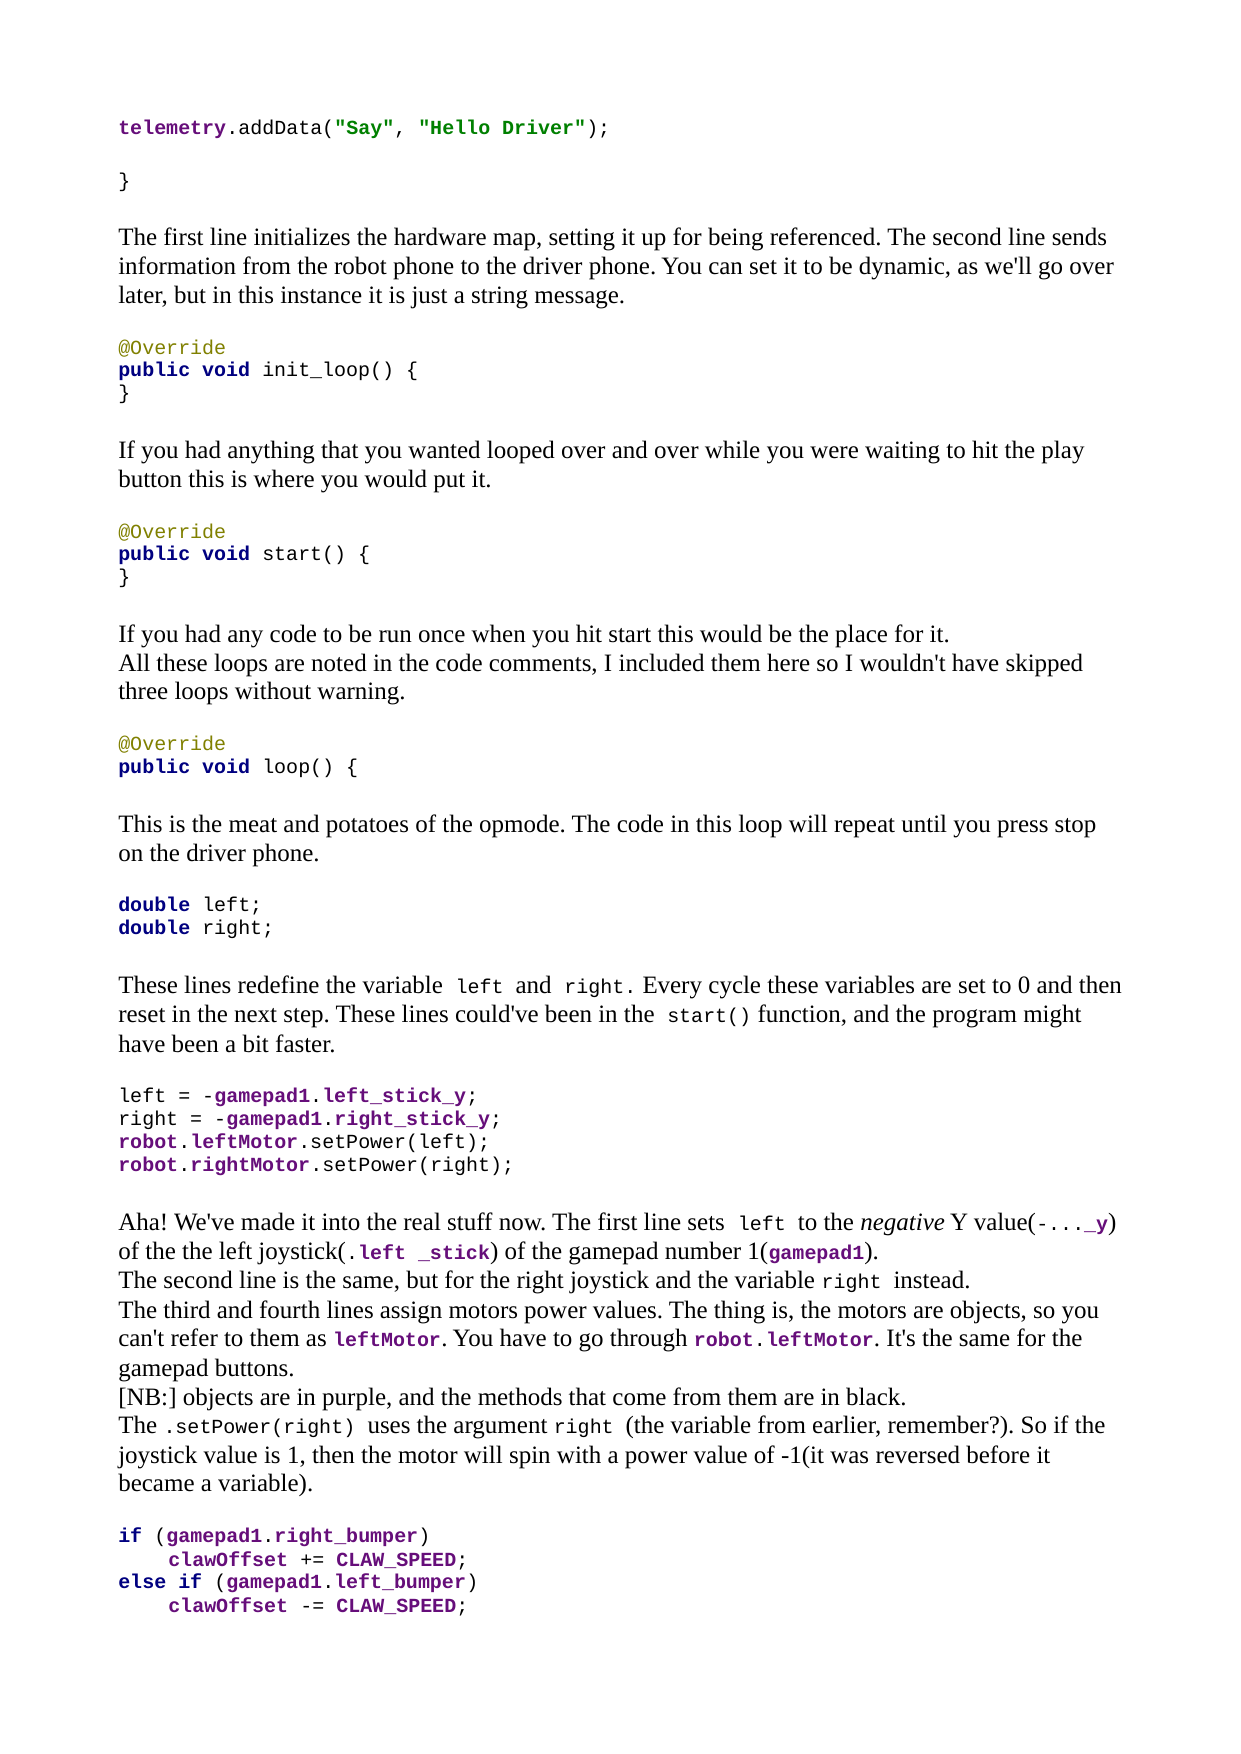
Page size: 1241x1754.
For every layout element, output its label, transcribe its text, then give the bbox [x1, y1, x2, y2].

text The third and fourth lines assign motors power values. The thing is, the motors are objects, so you can't refer to them as leftMotor. You have to go through robot.leftMotor. It's the same for the gamepad buttons. [118, 1295, 1122, 1382]
text These lines redefine the variable left and right. Every cycle these variables are set to 0 and then reset in the next step. These lines could've been in the start() function, and the program might have been a bit faster. [118, 970, 1122, 1057]
text double left; [118, 895, 1122, 918]
text [NB:] objects are in purple, and the methods that come from them are in black. [118, 1382, 1122, 1410]
text @Override [118, 734, 1122, 757]
text All these loops are noted in the code comments, I included them here so I wouldn't have skipped three loops without warning. [118, 648, 1122, 705]
text The second line is the same, but for the right joystick and the variable right instead. [118, 1265, 1122, 1295]
text } [118, 170, 1122, 193]
text clawOffset -= CLAW_SPEED; [118, 1595, 1122, 1619]
text If you had anything that you wanted looped over and over while you were waiting to hit the play button this is where you would put it. [118, 435, 1122, 493]
text left = -gamepad1.left_stick_y; [118, 1086, 1122, 1109]
text robot.rightMotor.setPower(right); [118, 1154, 1122, 1177]
text } [118, 567, 1122, 589]
text @Override [118, 337, 1122, 360]
text This is the meat and potatoes of the opmode. The code in this loop will repeat until you press stop on the driver phone. [118, 809, 1122, 866]
text } [118, 383, 1122, 406]
text @Override [118, 521, 1122, 544]
text public void loop() { [118, 757, 1122, 779]
text right = -gamepad1.right_stick_y; [118, 1109, 1122, 1132]
text if (gamepad1.right_bumper) [118, 1526, 1122, 1549]
text public void init_loop() { [118, 360, 1122, 383]
text robot.leftMotor.setPower(left); [118, 1132, 1122, 1154]
text else if (gamepad1.left_bumper) [118, 1572, 1122, 1595]
text If you had any code to be run once when you hit start this would be the place for it. [118, 619, 1122, 648]
text The first line initializes the hardware map, setting it up for being referenced. The second line sends information from the robot phone to the driver phone. You can set it to be dynamic, as we'll go over later, but in this instance it is just a string message. [118, 222, 1122, 309]
text The .setPower(right) uses the argument right (the variable from earlier, remember?). So if the joystick value is 1, then the motor will spin with a power value of -1(it was reversed before it became a variable). [118, 1410, 1122, 1497]
text double right; [118, 918, 1122, 941]
text telemetry.addData("Say", "Hello Driver"); [118, 118, 1122, 141]
text clawOffset += CLAW_SPEED; [118, 1549, 1122, 1572]
text Aha! We've made it into the real stuff now. The first line sets left to the negative Y value(-..._y) of the the left joystick(.left _stick) of the gamepad number 1(gamepad1). [118, 1207, 1122, 1265]
text public void start() { [118, 544, 1122, 567]
